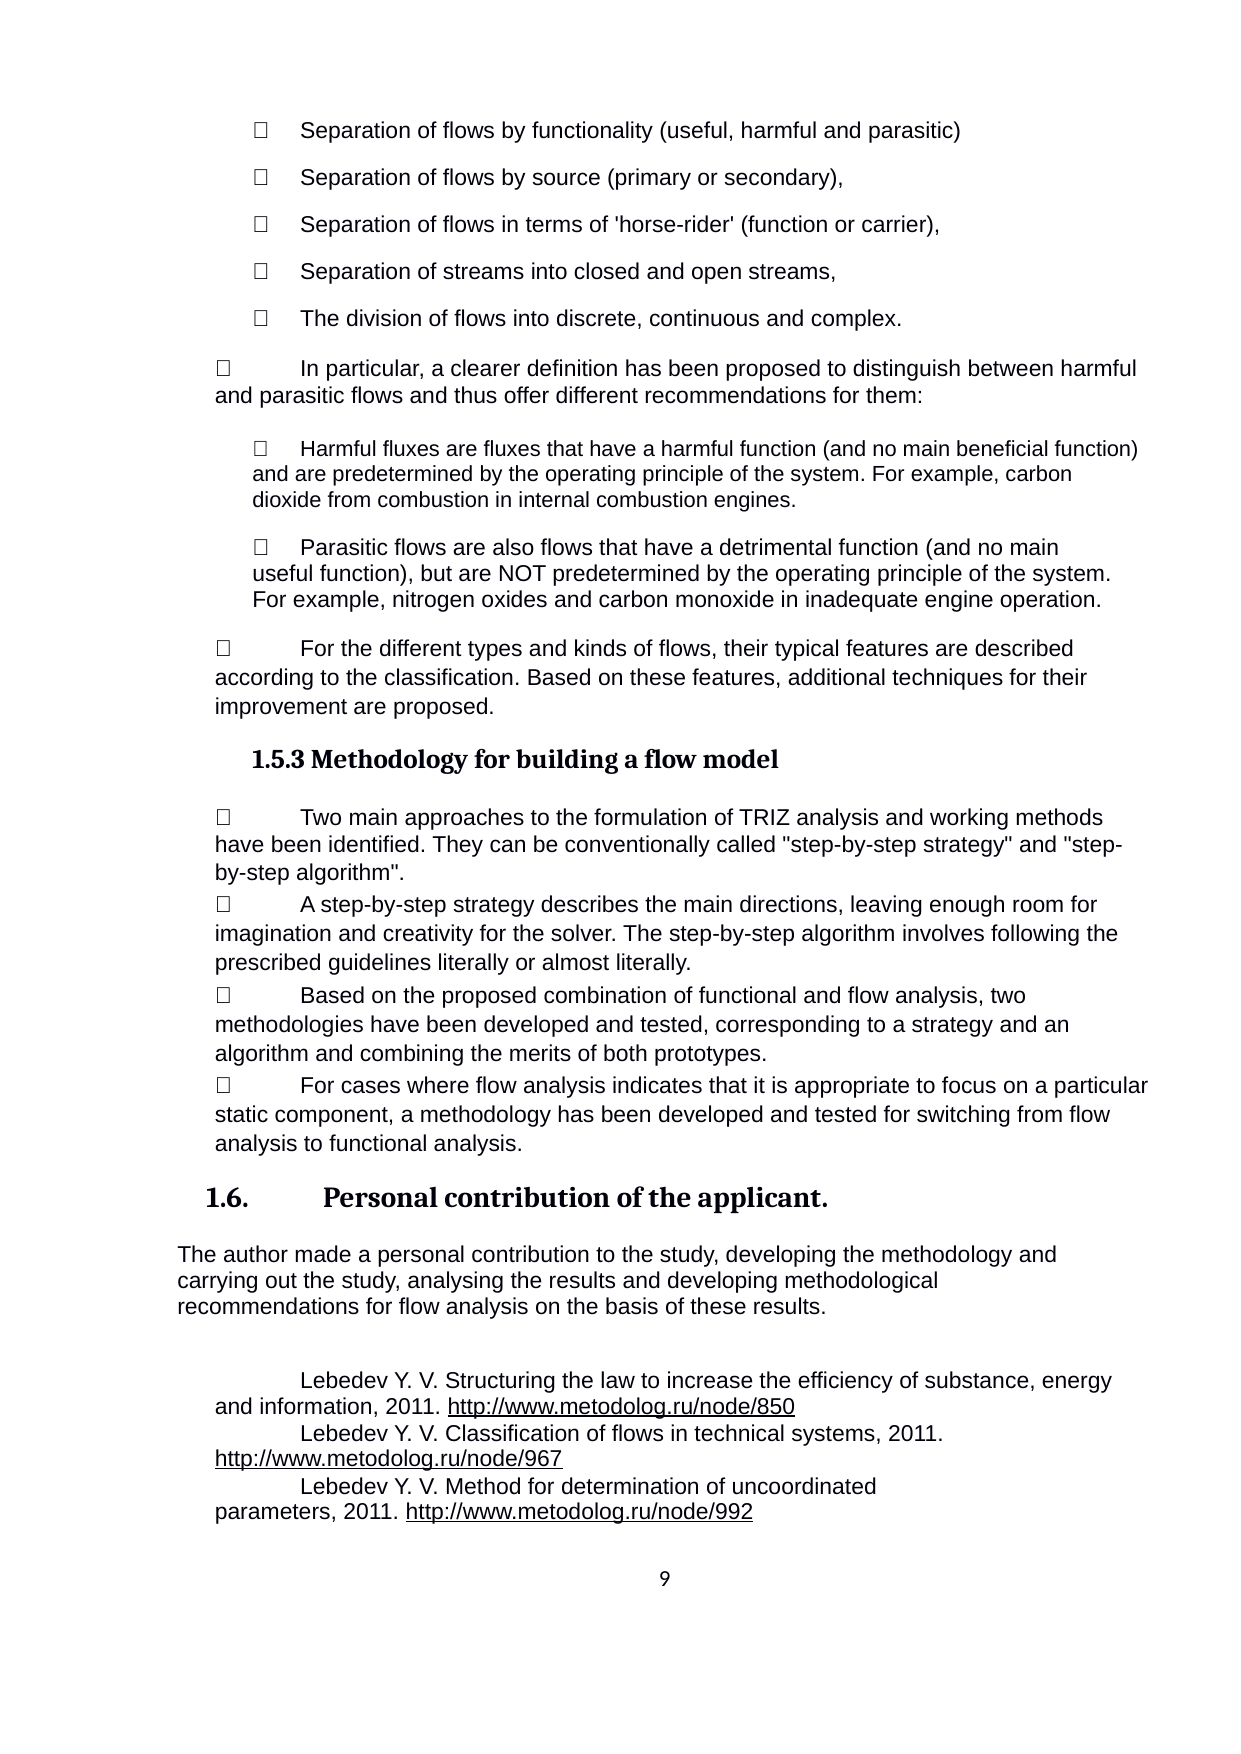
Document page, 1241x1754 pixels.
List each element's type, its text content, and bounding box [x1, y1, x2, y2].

list Parasitic flows are also flows that have a detrimental function (and no main useful function), but are NOT predetermined by the operating principle of the system. For example, nitrogen oxides and carbon monoxide in inadequate engine operation. [252, 535, 1121, 612]
list Harmful fluxes are fluxes that have a harmful function (and no main beneficial function) and are predetermined by the operating principle of the system. For example, carbon dioxide from combustion in internal combustion engines. [252, 436, 1148, 512]
list Lebedev Y. V. Structuring the law to increase the efficiency of substance, energy and information, 2011. http://www.metodolog.ru/node/850 [214, 1369, 1117, 1419]
list Two main approaches to the formulation of TRIZ analysis and working methods have been identified. They can be conventionally called "step-by-step strategy" and "step-by-step algorithm". [214, 803, 1146, 885]
list Separation of flows in terms of 'horse-rider' (function or carrier), [252, 211, 1150, 238]
list Lebedev Y. V. Method for determination of uncoordinated parameters, 2011. http://www.metodolog.ru/node/992 [214, 1474, 989, 1524]
text 1.6. Personal contribution of the applicant. [206, 1181, 1150, 1215]
list For cases where flow analysis indicates that it is appropriate to focus on a particular static component, a methodology has been developed and tested for switching from flow analysis to functional analysis. [214, 1072, 1150, 1157]
list Separation of flows by functionality (useful, harmful and parasitic) [252, 117, 1150, 144]
list The division of flows into discrete, continuous and complex. [252, 305, 1150, 332]
text The author made a personal contribution to the study, developing the methodology and carrying out the study, analysing the results and developing methodological recommendations for flow analysis on the basis of these results. [177, 1242, 1096, 1319]
text 9 [150, 1564, 1179, 1592]
list A step-by-step strategy describes the main directions, leaving enough room for imagination and creativity for the solver. The step-by-step algorithm involves following the prescribed guidelines literally or almost literally. [214, 891, 1139, 976]
list For the different types and kinds of flows, their typical features are described according to the classification. Based on these features, additional techniques for their improvement are proposed. [214, 635, 1144, 720]
list Lebedev Y. V. Classification of flows in technical systems, 2011. http://www.metodolog.ru/node/967 [214, 1422, 960, 1472]
list In particular, a clearer definition has been proposed to distinguish between harmful and parasitic flows and thus offer different recommendations for them: [214, 355, 1150, 409]
list Separation of streams into closed and open streams, [252, 258, 1150, 285]
text 1.5.3 Methodology for building a flow model [252, 744, 1150, 776]
list Separation of flows by source (primary or secondary), [252, 164, 1150, 191]
list Based on the proposed combination of functional and flow analysis, two methodologies have been developed and tested, corresponding to a strategy and an algorithm and combining the merits of both prototypes. [214, 982, 1131, 1066]
